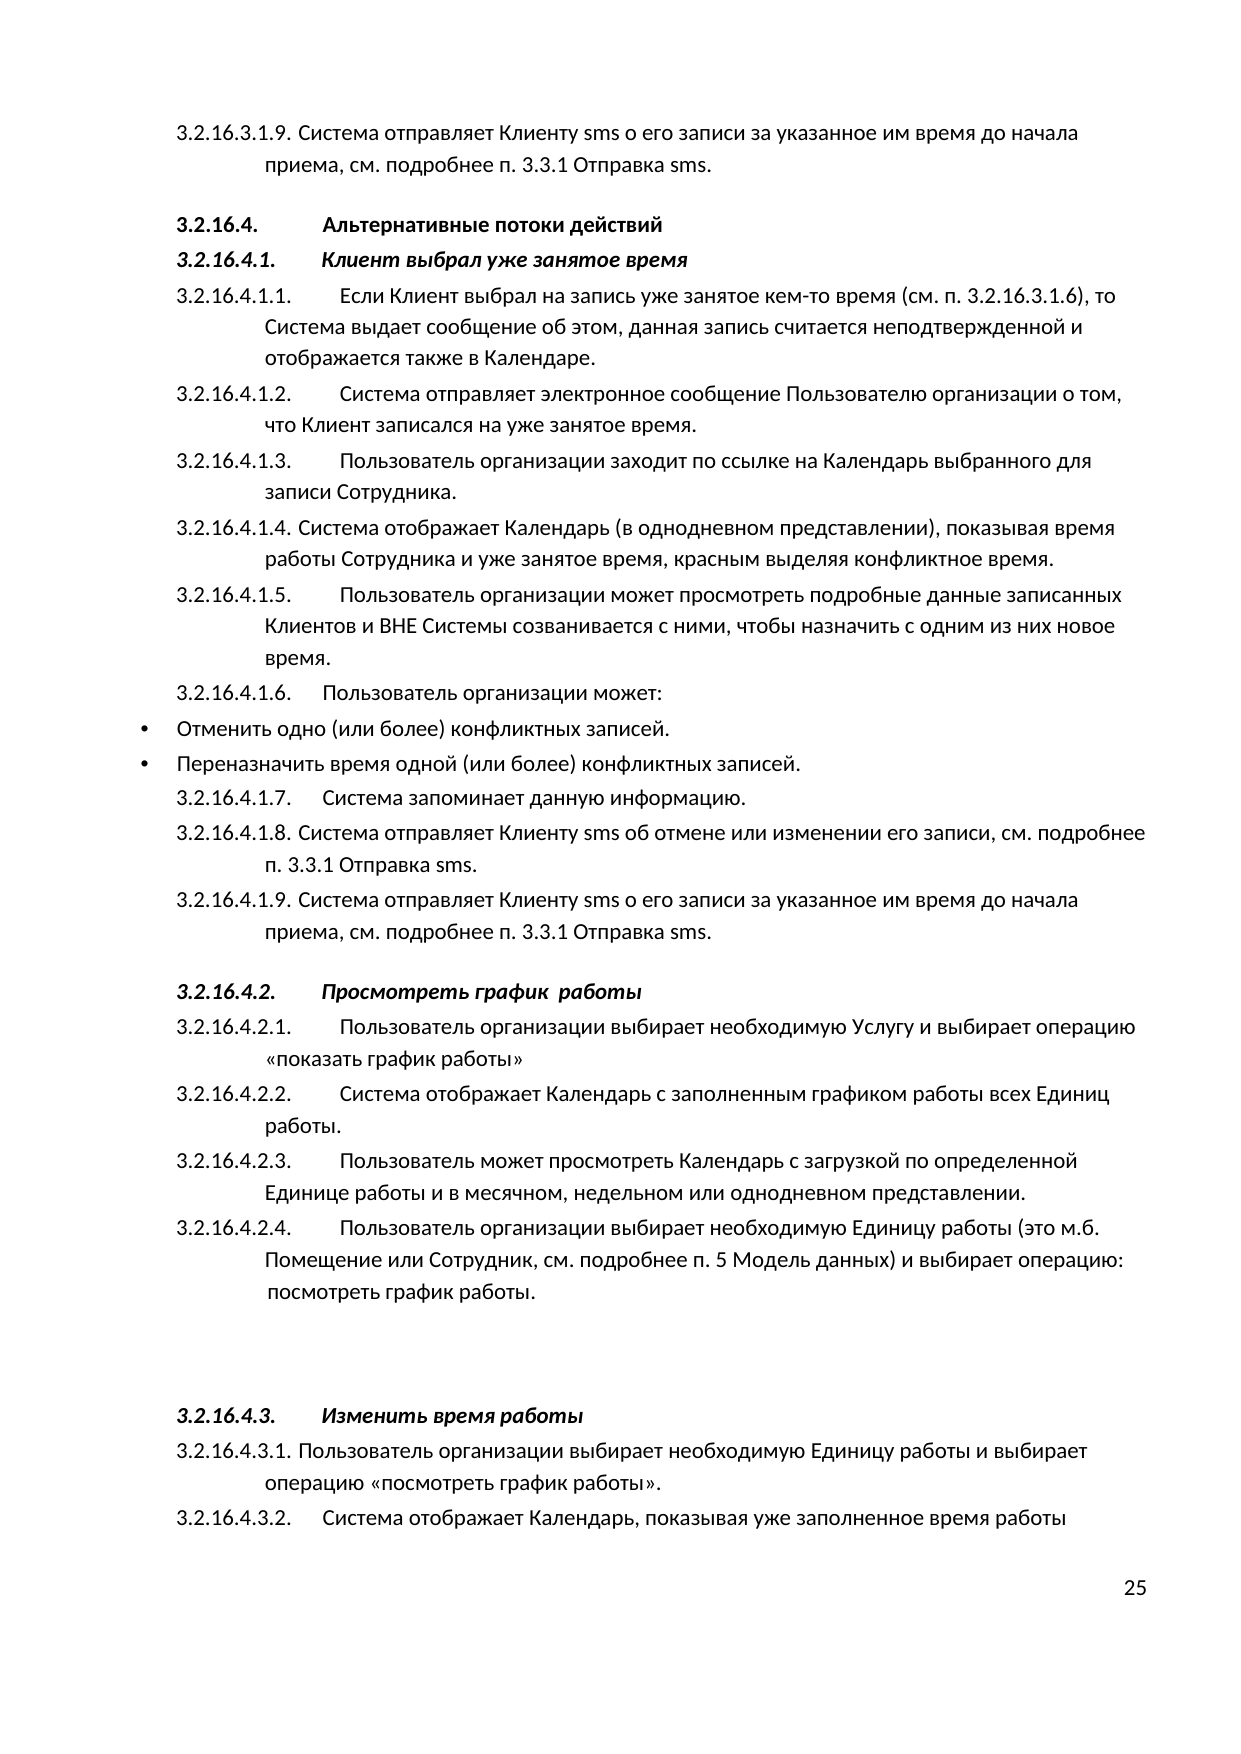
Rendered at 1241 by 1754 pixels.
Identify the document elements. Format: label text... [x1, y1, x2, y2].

subtitle 3.2.16.4. Альтернативные потоки действий [176, 210, 1152, 238]
text 3.2.16.4.2.3. Пользователь может просмотреть Календарь с загрузкой по определенной Единице работы и в месячном, недельном или однодневном представлении. [176, 1146, 1152, 1206]
text 3.2.16.4.3.1. Пользователь организации выбирает необходимую Единицу работы и выбирает операцию «посмотреть график работы». [176, 1436, 1152, 1496]
text 3.2.16.4.1.8. Система отправляет Клиенту sms об отмене или изменении его записи, см. подробнее п. 3.3.1 Отправка sms. [176, 818, 1152, 878]
text 3.2.16.4.1.1. Если Клиент выбрал на запись уже занятое кем-то время (см. п. 3.2.16.3.1.6), то Система выдает сообщение об этом, данная запись считается неподтвержденной и отображается также в Календаре. [176, 281, 1152, 371]
text 3.2.16.4.1.3. Пользователь организации заходит по ссылке на Календарь выбранного для записи Сотрудника. [176, 446, 1152, 505]
text 3.2.16.4.2.1. Пользователь организации выбирает необходимую Услугу и выбирает операцию «показать график работы» [176, 1012, 1152, 1072]
text 3.2.16.4.1.4. Система отображает Календарь (в однодневном представлении), показывая время работы Сотрудника и уже занятое время, красным выделяя конфликтное время. [176, 513, 1152, 572]
text 3.2.16.4.3.2. Система отображает Календарь, показывая уже заполненное время работы [176, 1503, 1152, 1531]
subtitle 3.2.16.4.1. Клиент выбрал уже занятое время [176, 245, 1152, 273]
text 3.2.16.4.1.5. Пользователь организации может просмотреть подробные данные записанных Клиентов и ВНЕ Системы созванивается с ними, чтобы назначить с одним из них новое время. [176, 580, 1152, 671]
list Переназначить время одной (или более) конфликтных записей. [140, 749, 1152, 778]
text посмотреть график работы. [267, 1277, 1152, 1305]
text 3.2.16.4.1.2. Система отправляет электронное сообщение Пользователю организации о том, что Клиент записался на уже занятое время. [176, 379, 1152, 438]
text 3.2.16.4.1.9. Система отправляет Клиенту sms о его записи за указанное им время до начала приема, см. подробнее п. 3.3.1 Отправка sms. [176, 885, 1152, 945]
subtitle 3.2.16.4.2. Просмотреть график работы [176, 977, 1152, 1005]
text 3.2.16.4.1.6. Пользователь организации может: [176, 678, 1152, 706]
text 3.2.16.4.2.4. Пользователь организации выбирает необходимую Единицу работы (это м.б. Помещение или Сотрудник, см. подробнее п. 5 Модель данных) и выбирает операцию: [176, 1213, 1152, 1273]
text 3.2.16.3.1.9. Система отправляет Клиенту sms о его записи за указанное им время до начала приема, см. подробнее п. 3.3.1 Отправка sms. [176, 118, 1152, 178]
subtitle 3.2.16.4.3. Изменить время работы [176, 1401, 1152, 1429]
list Отменить одно (или более) конфликтных записей. [140, 714, 1152, 742]
text 3.2.16.4.2.2. Система отображает Календарь с заполненным графиком работы всех Единиц работы. [176, 1079, 1152, 1139]
text 3.2.16.4.1.7. Система запоминает данную информацию. [176, 783, 1152, 811]
